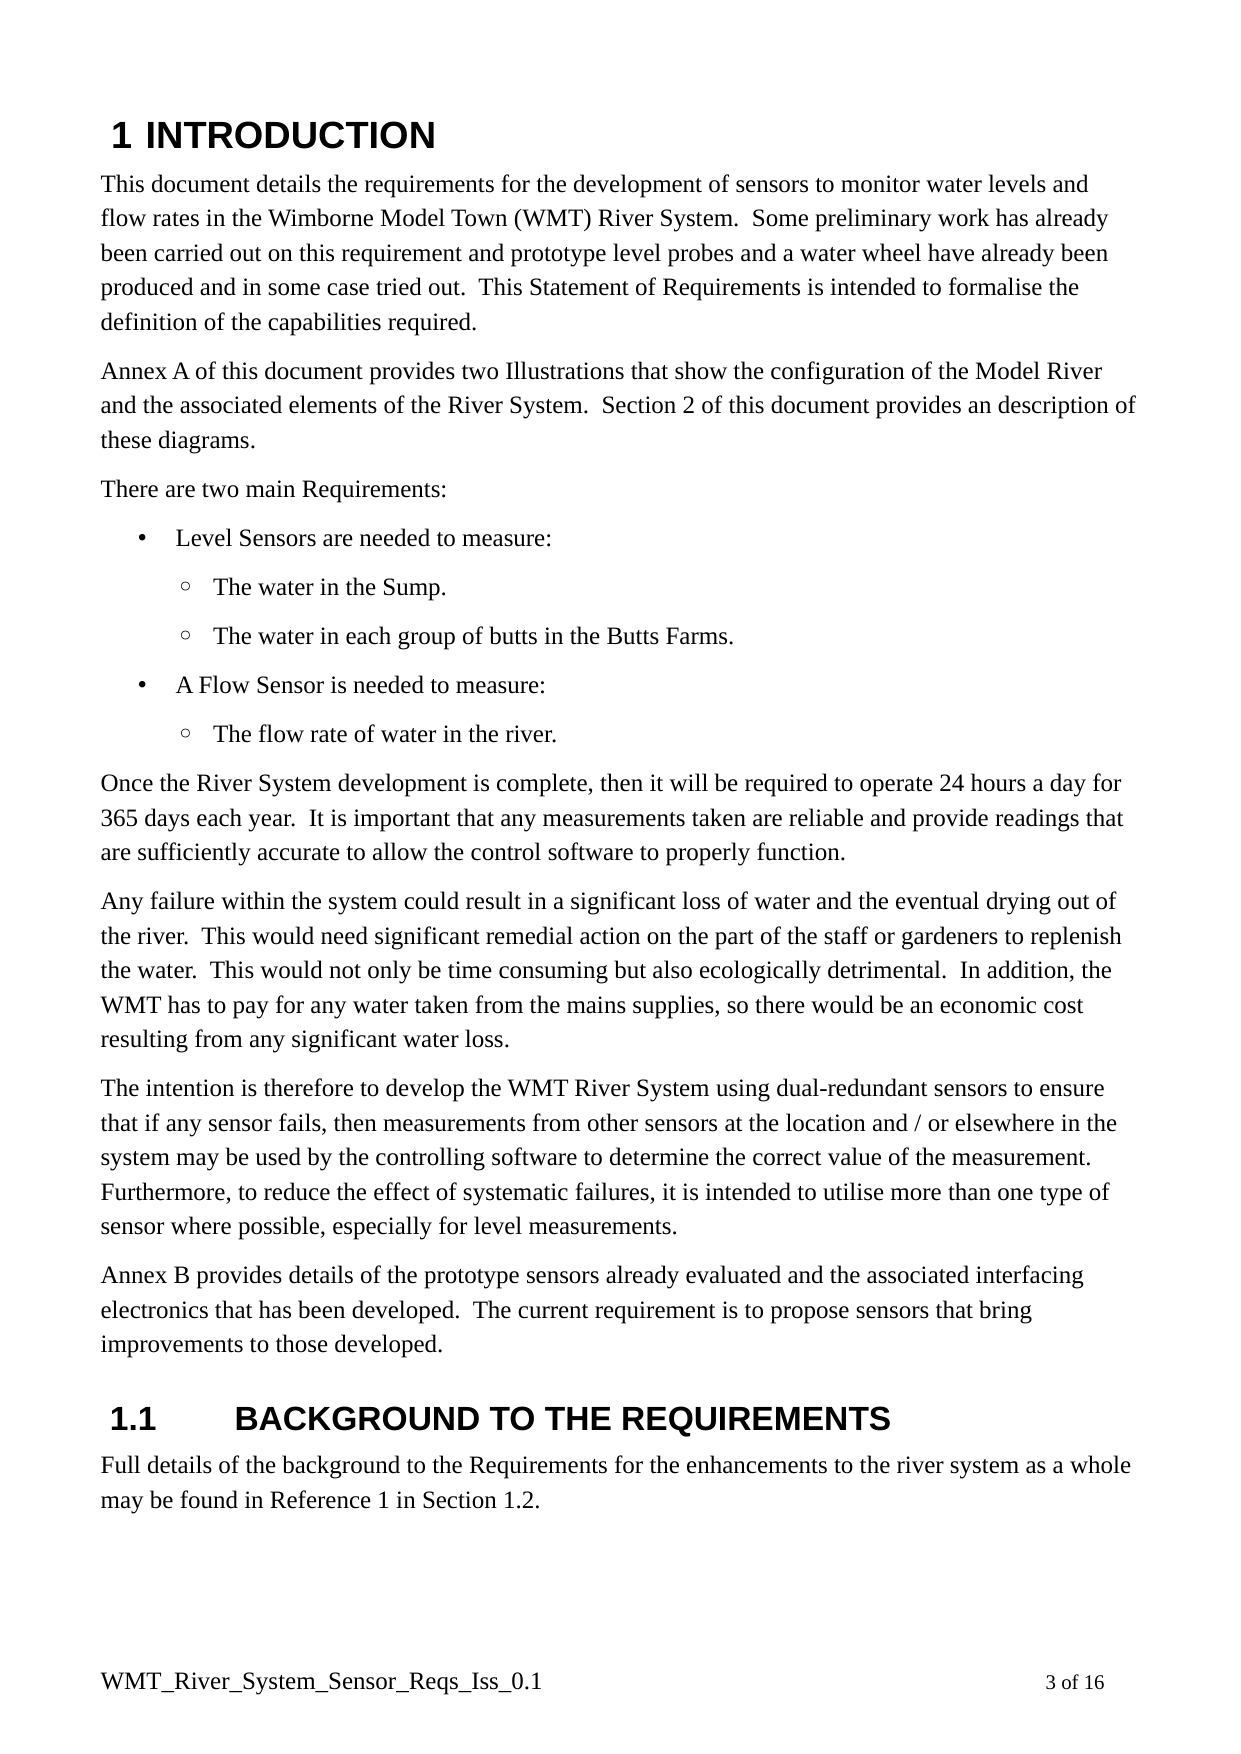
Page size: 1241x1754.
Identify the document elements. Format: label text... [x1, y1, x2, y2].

text Annex A of this document provides two Illustrations that show the configuration of the Model River and the associated elements of the River System. Section 2 of this document provides an description of these diagrams. [100, 356, 1140, 453]
subtitle INTRODUCTION [100, 113, 1140, 156]
list A Flow Sensor is needed to measure: [138, 670, 1140, 699]
text This document details the requirements for the development of sensors to monitor water levels and flow rates in the Wimborne Model Town (WMT) River System. Some preliminary work has already been carried out on this requirement and prototype level probes and a water wheel have already been produced and in some case tried out. This Statement of Requirements is intended to formalise the definition of the capabilities required. [100, 169, 1140, 336]
text Any failure within the system could result in a significant loss of water and the eventual drying out of the river. This would need significant remedial action on the part of the staff or gardeners to replenish the water. This would not only be time consuming but also ecologically detrimental. In addition, the WMT has to pay for any water taken from the mains supplies, so there would be an economic cost resulting from any significant water loss. [100, 886, 1140, 1053]
text Full details of the background to the Requirements for the enhancements to the river system as a whole may be found in Reference 1 in Section 1.2. [100, 1450, 1140, 1513]
text Annex B provides details of the prototype sensors already evaluated and the associated interfacing electronics that has been developed. The current requirement is to propose sensors that bring improvements to those developed. [100, 1260, 1140, 1358]
text The intention is therefore to develop the WMT River System using dual-redundant sensors to ensure that if any sensor fails, then measurements from other sensors at the location and / or elsewhere in the system may be used by the controlling software to determine the correct value of the measurement. Furthermore, to reduce the effect of systematic failures, it is intended to utilise more than one type of sensor where possible, especially for level measurements. [100, 1073, 1140, 1240]
text There are two main Requirements: [100, 474, 1140, 503]
list The water in each group of butts in the Butts Farms. [175, 621, 1140, 650]
list The flow rate of water in the river. [175, 719, 1140, 748]
subtitle BACKGROUND TO THE REQUIREMENTS [100, 1399, 1140, 1438]
list Level Sensors are needed to measure: [138, 523, 1140, 552]
text Once the River System development is complete, then it will be required to operate 24 hours a day for 365 days each year. It is important that any measurements taken are reliable and provide readings that are sufficiently accurate to allow the control software to properly function. [100, 768, 1140, 866]
list The water in the Sump. [175, 572, 1140, 601]
